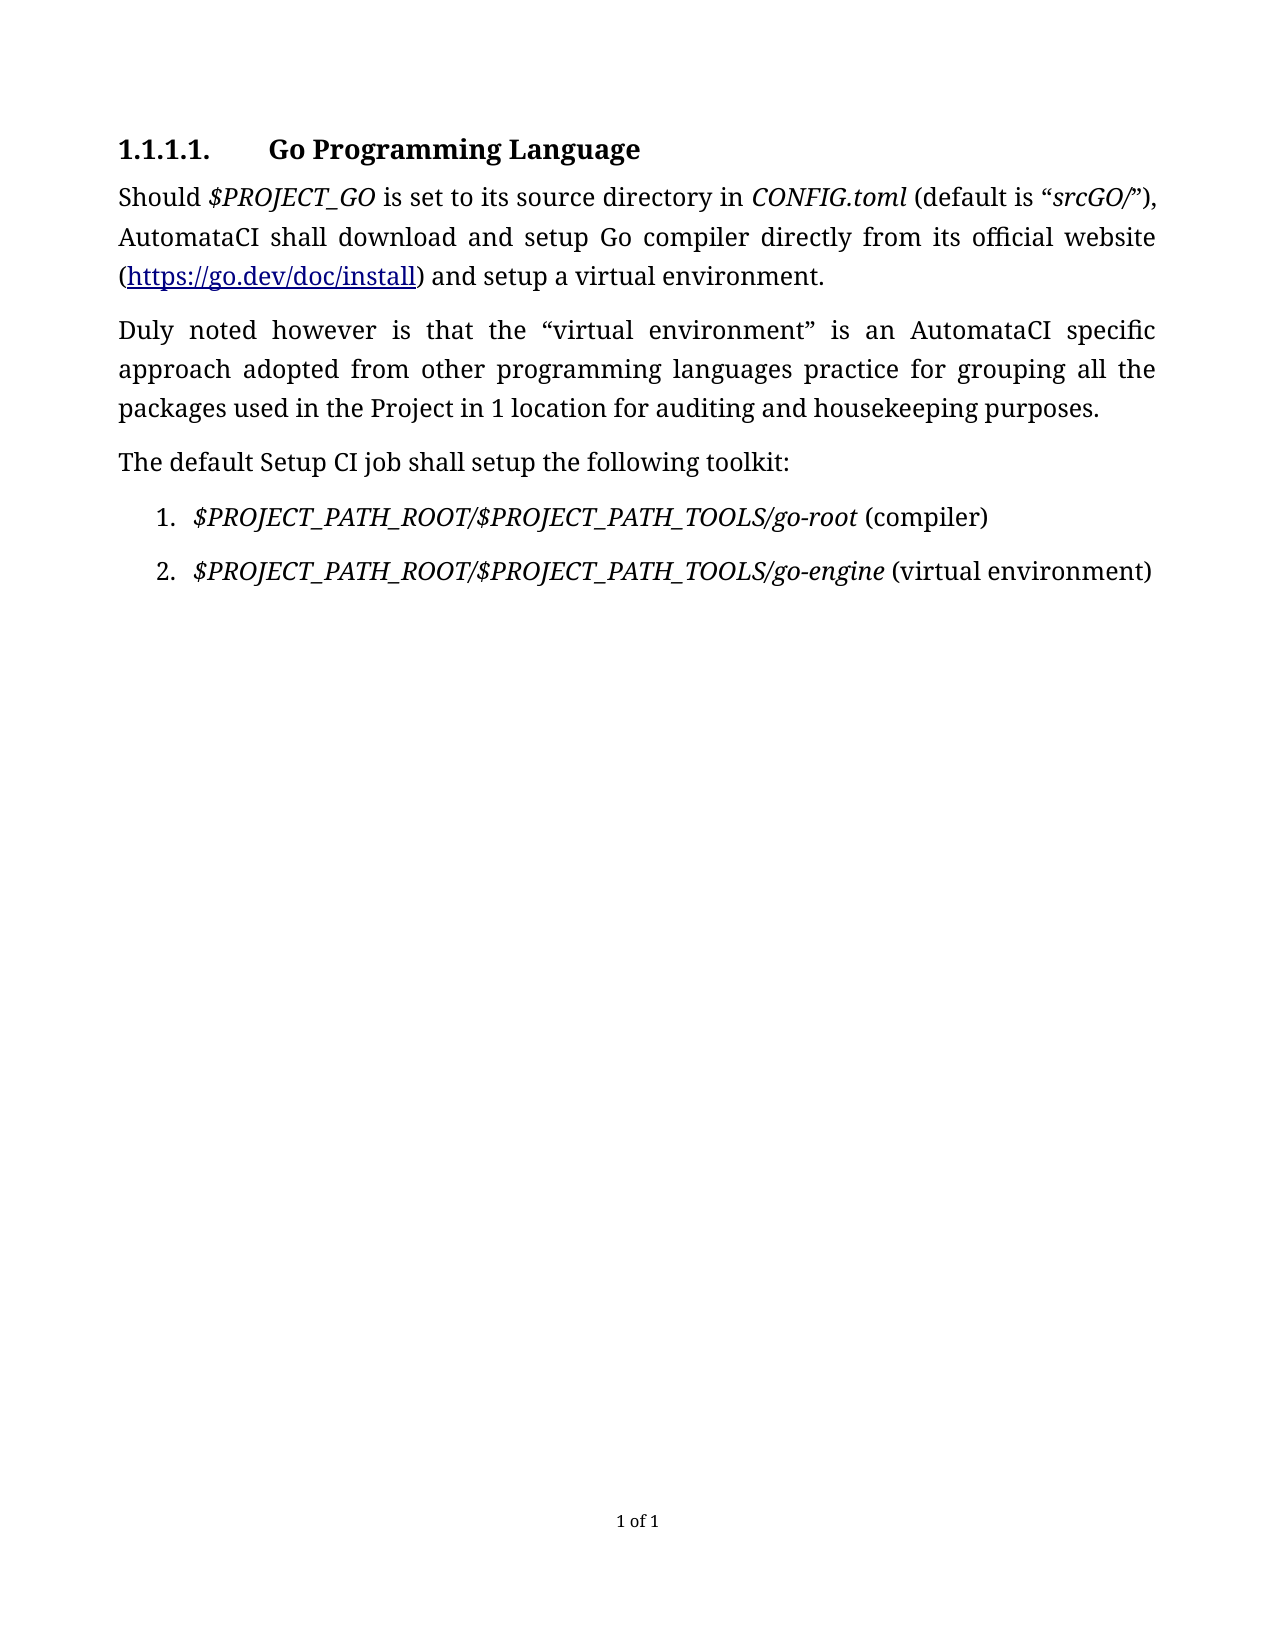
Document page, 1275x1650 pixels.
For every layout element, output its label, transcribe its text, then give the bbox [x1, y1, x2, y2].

list $PROJECT_PATH_ROOT/$PROJECT_PATH_TOOLS/go-root (compiler) [156, 499, 1157, 533]
subtitle Go Programming Language [118, 131, 1157, 167]
list $PROJECT_PATH_ROOT/$PROJECT_PATH_TOOLS/go-engine (virtual environment) [156, 553, 1157, 587]
text Should $PROJECT_GO is set to its source directory in CONFIG.toml (default is “srcGO/”), AutomataCI shall download and setup Go compiler directly from its official website (https://go.dev/doc/install) and setup a virtual environment. [118, 180, 1157, 292]
text The default Setup CI job shall setup the following toolkit: [118, 445, 1157, 479]
text Duly noted however is that the “virtual environment” is an AutomataCI specific approach adopted from other programming languages practice for grouping all the packages used in the Project in 1 location for auditing and housekeeping purposes. [118, 312, 1157, 425]
